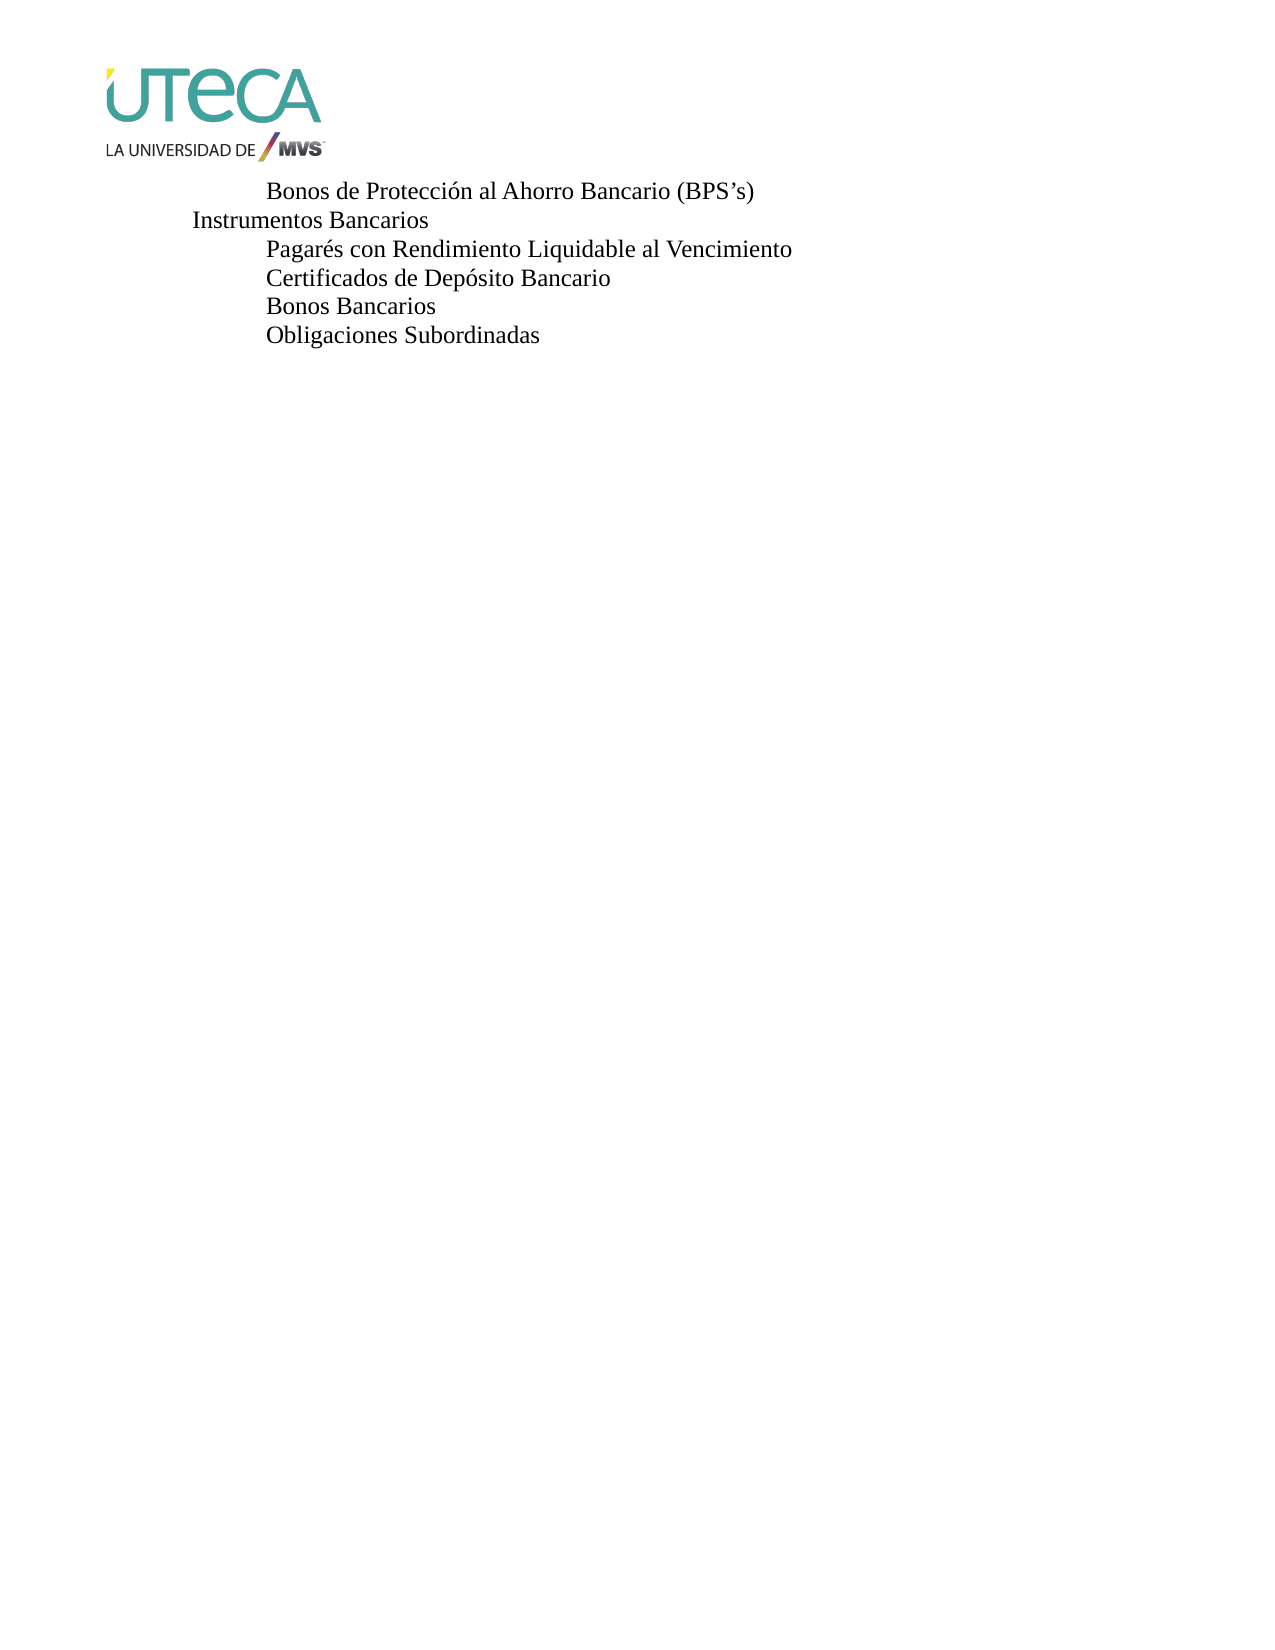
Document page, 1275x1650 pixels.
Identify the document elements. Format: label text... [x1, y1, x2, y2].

text Certificados de Depósito Bancario [118, 263, 1157, 291]
text Obligaciones Subordinadas [118, 320, 1157, 349]
text Bonos Bancarios [118, 291, 1157, 320]
text Pagarés con Rendimiento Liquidable al Vencimiento [118, 234, 1157, 263]
text Bonos de Protección al Ahorro Bancario (BPS’s) [118, 176, 1157, 205]
text Instrumentos Bancarios [118, 205, 1157, 234]
picture [104, 64, 328, 166]
